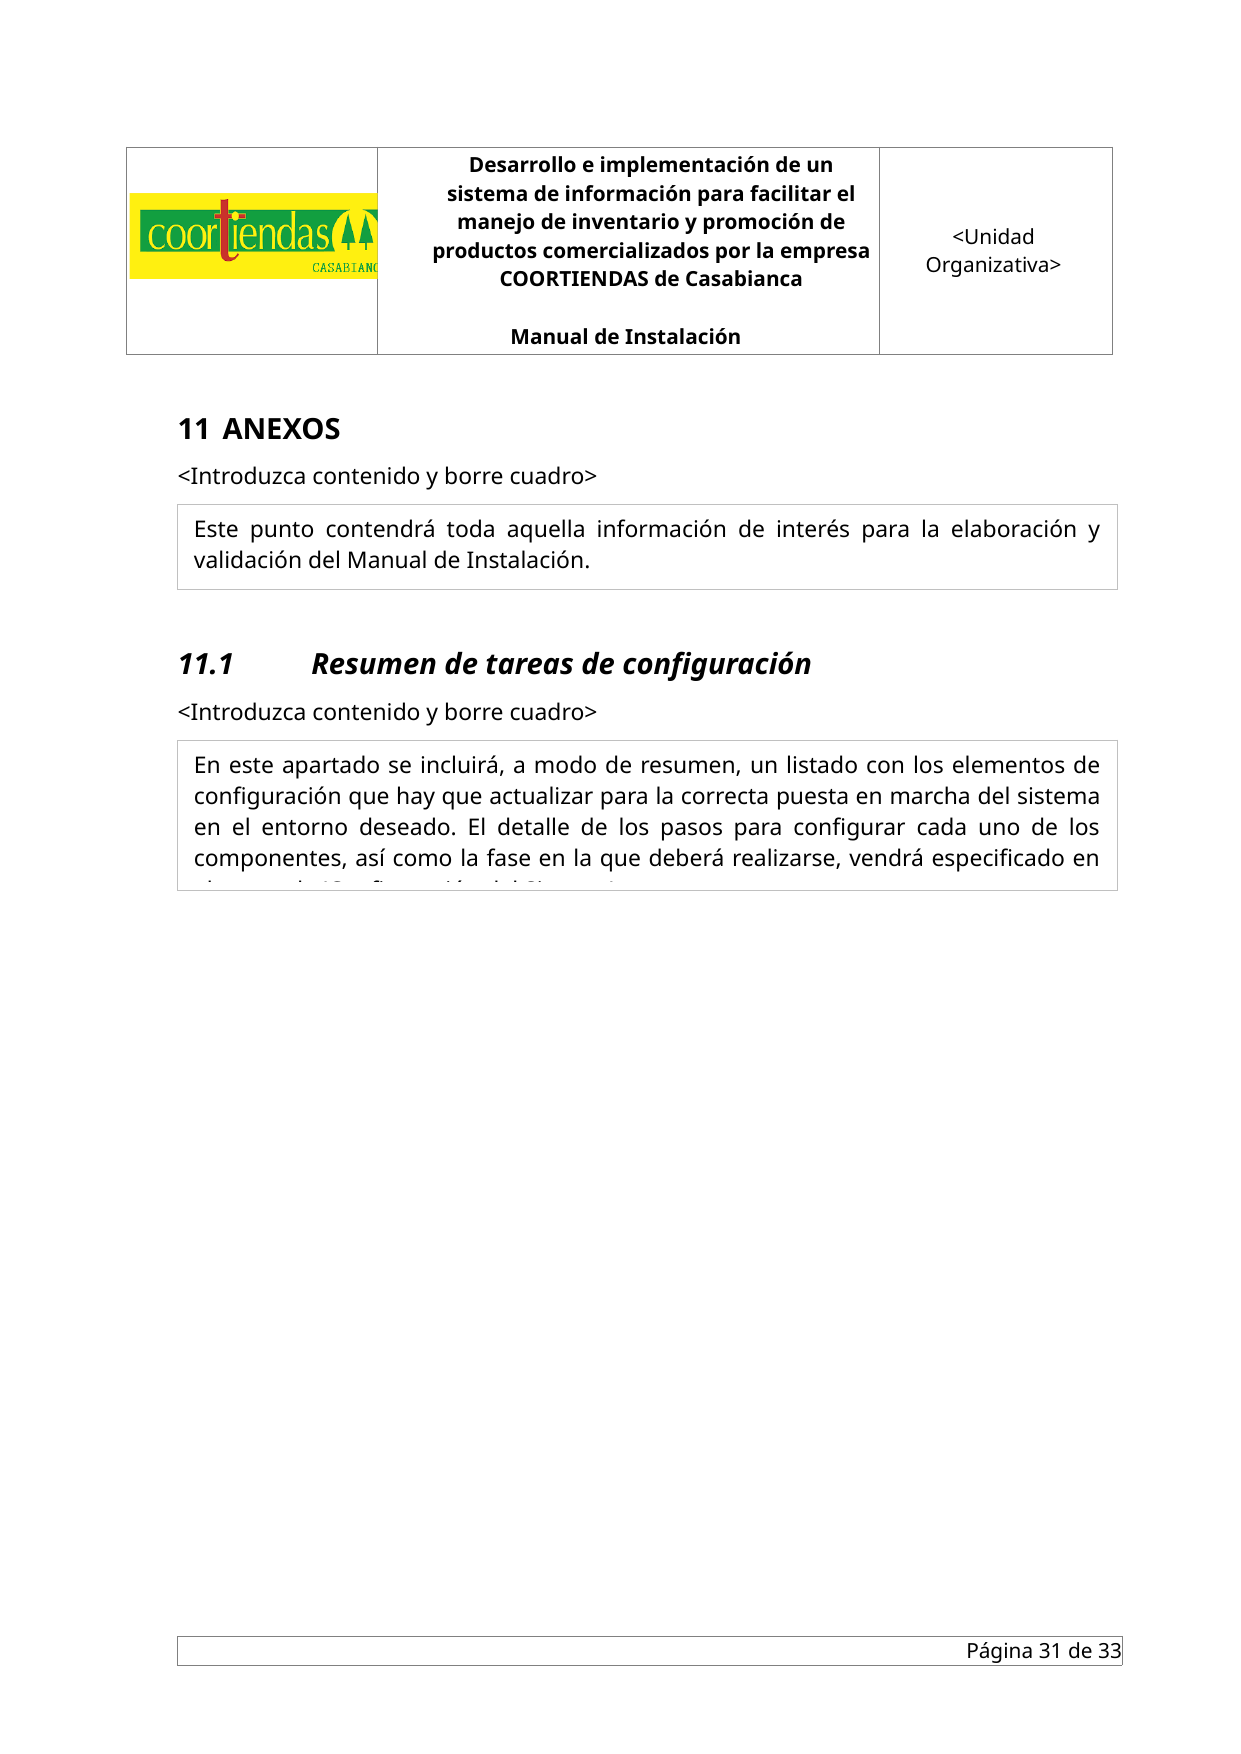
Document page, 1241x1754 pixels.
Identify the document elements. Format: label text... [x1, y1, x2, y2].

text En este apartado se incluirá, a modo de resumen, un listado con los elementos de configuración que hay que actualizar para la correcta puesta en marcha del sistema en el entorno deseado. El detalle de los pasos para configurar cada uno de los componentes, así como la fase en la que deberá realizarse, vendrá especificado en el apartado 'Configuración del Sistema'. [194, 748, 1101, 882]
subtitle ANEXOS [177, 408, 1122, 448]
text <Introduzca contenido y borre cuadro> [177, 696, 1122, 727]
text Este punto contendrá toda aquella información de interés para la elaboración y validación del Manual de Instalación. [194, 513, 1101, 576]
subtitle Resumen de tareas de configuración [177, 643, 1122, 683]
text <Introduzca contenido y borre cuadro> [177, 460, 1122, 491]
